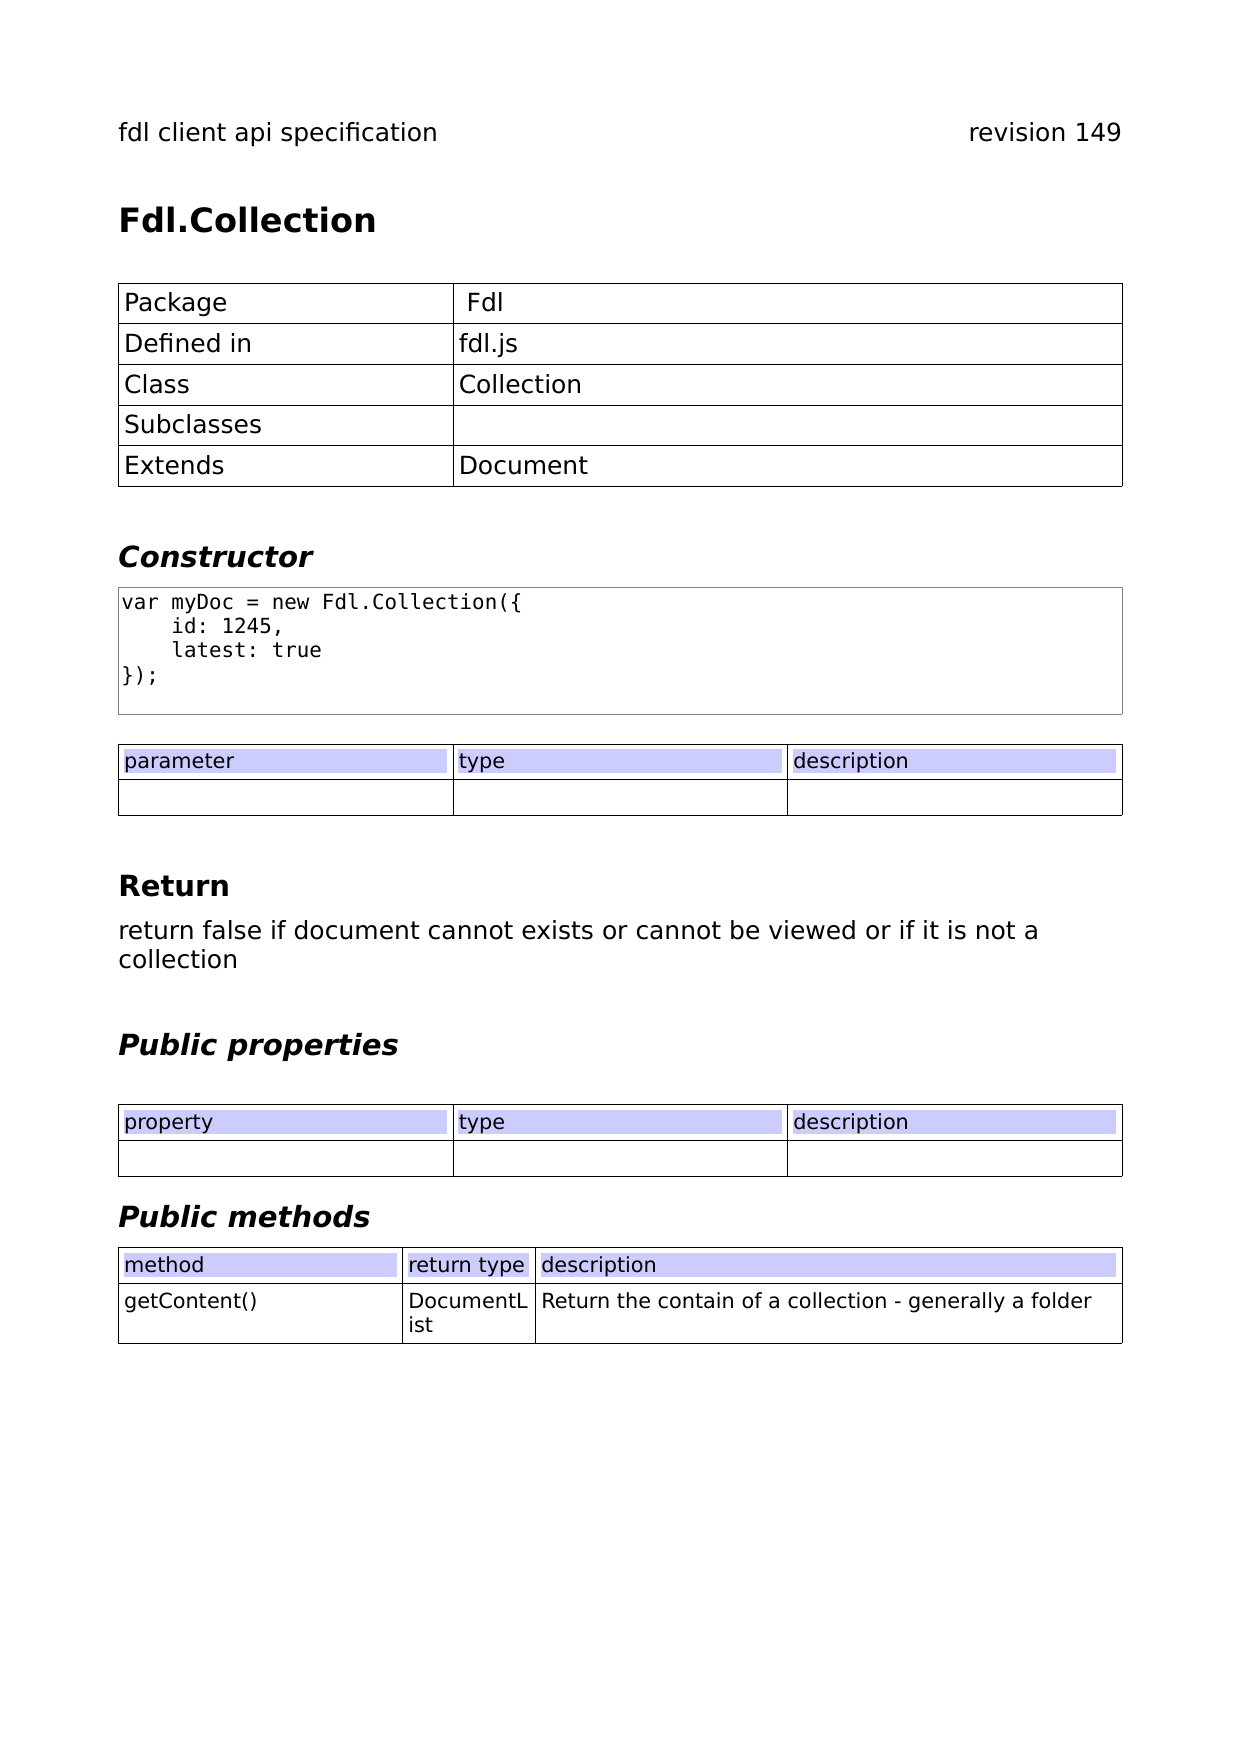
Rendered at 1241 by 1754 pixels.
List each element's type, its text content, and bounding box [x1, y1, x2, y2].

table_header type [454, 1105, 787, 1140]
text return false if document cannot exists or cannot be viewed or if it is not a collection [118, 916, 1122, 974]
text var myDoc = new Fdl.Collection({ [119, 588, 1122, 611]
table_header description [788, 1105, 1122, 1140]
table_cell fdl.js [454, 324, 1122, 364]
table_cell Collection [454, 365, 1122, 405]
table_cell Defined in [119, 324, 453, 364]
table_cell [454, 1141, 787, 1176]
table_cell [119, 1141, 453, 1176]
table_header return type [403, 1248, 535, 1283]
table_header type [454, 745, 787, 779]
table_header property [119, 1105, 453, 1140]
table_cell [788, 780, 1122, 815]
table_cell Extends [119, 446, 453, 486]
table_cell [119, 780, 453, 815]
subtitle Public properties [118, 1028, 1122, 1062]
table_cell [788, 1141, 1122, 1176]
table_cell Subclasses [119, 406, 453, 445]
table_cell Class [119, 365, 453, 405]
text }); [119, 660, 1122, 687]
table_header method [119, 1248, 402, 1283]
table_cell Document [454, 446, 1122, 486]
subtitle Fdl.Collection [118, 202, 1122, 241]
table_header description [536, 1248, 1122, 1283]
table_header Fdl [454, 284, 1122, 323]
table_header description [788, 745, 1122, 779]
subtitle Public methods [118, 1201, 1122, 1235]
text id: 1245, [119, 611, 1122, 635]
text latest: true [119, 635, 1122, 660]
subtitle Return [118, 869, 1122, 903]
table_cell [454, 406, 1122, 445]
table_cell [454, 780, 787, 815]
table_cell getContent() [119, 1284, 402, 1343]
table_cell Return the contain of a collection - generally a folder [536, 1284, 1122, 1343]
table_header Package [119, 284, 453, 323]
subtitle Constructor [118, 540, 1122, 574]
table_header parameter [119, 745, 453, 779]
table_cell DocumentList [403, 1284, 535, 1343]
